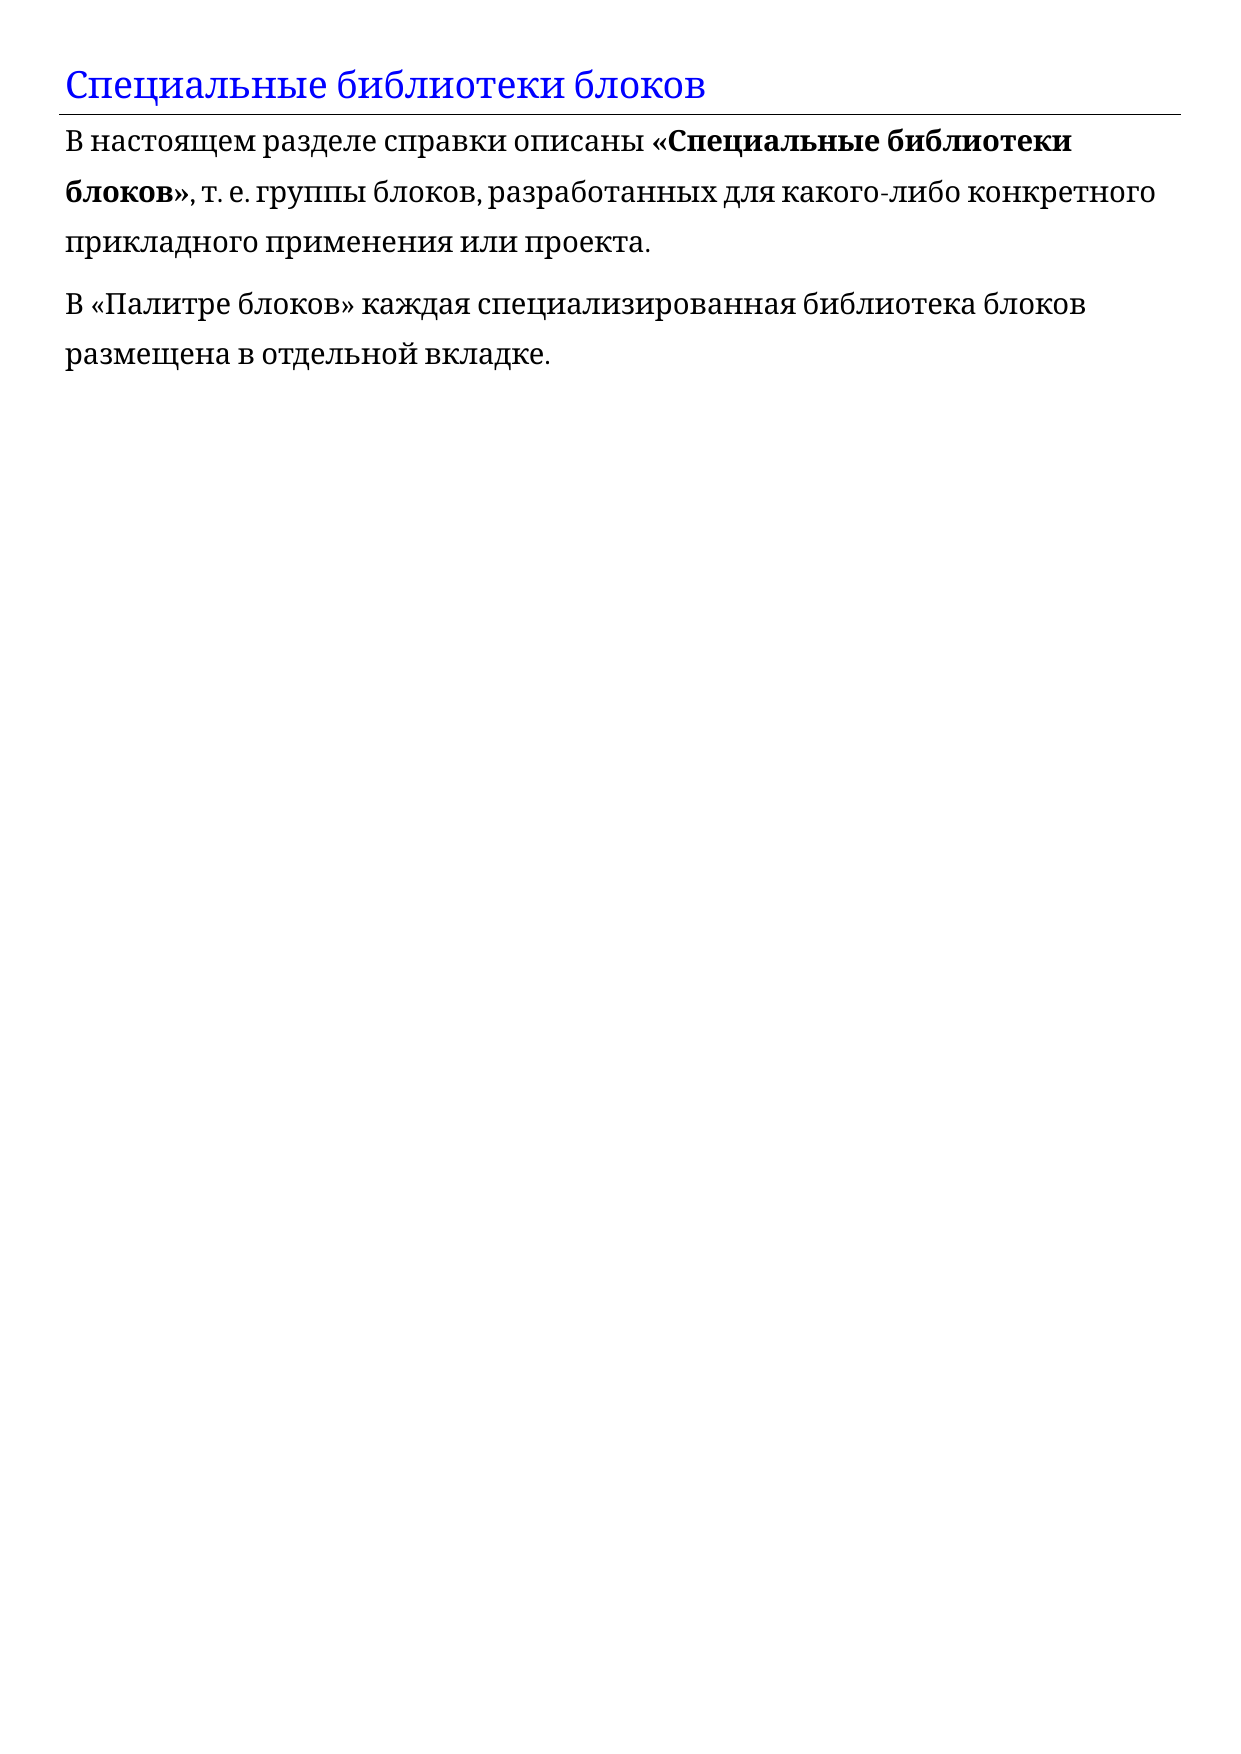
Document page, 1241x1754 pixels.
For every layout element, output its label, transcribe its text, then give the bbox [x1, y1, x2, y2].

table_cell В настоящем разделе справки описаны «Специальные библиотеки блоков», т. е. группы блоков, разработанных для какого-либо конкретного прикладного применения или проекта. В «Палитре блоков» каждая специализированная библиотека блоков размещена в отдельной вкладке. [59, 115, 1181, 384]
table_header Специальные библиотеки блоков [59, 59, 1181, 114]
